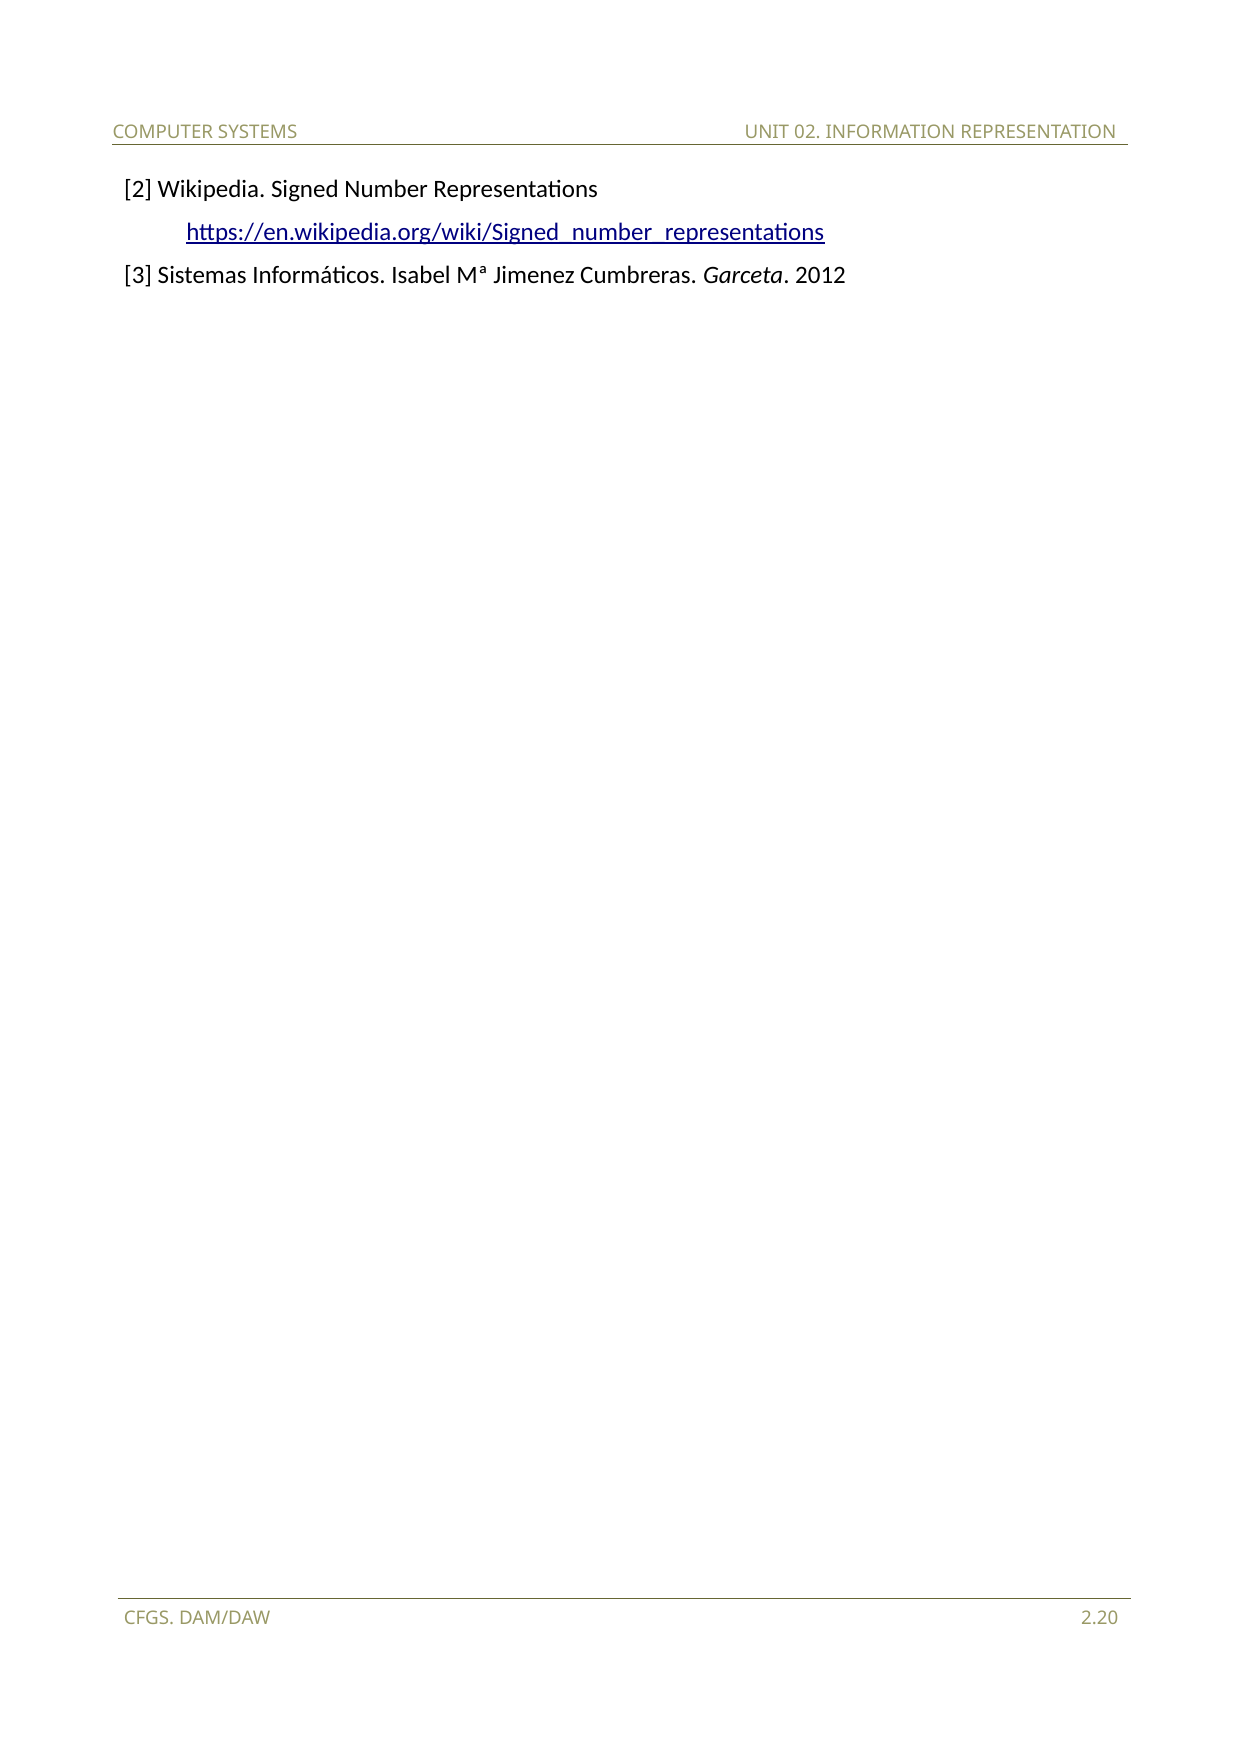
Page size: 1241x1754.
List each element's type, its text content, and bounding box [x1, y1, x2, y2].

text [2] Wikipedia. Signed Number Representations [112, 173, 1128, 204]
text https://en.wikipedia.org/wiki/Signed_number_representations [112, 216, 1128, 247]
text [3] Sistemas Informáticos. Isabel Mª Jimenez Cumbreras. Garceta. 2012 [112, 259, 1128, 289]
